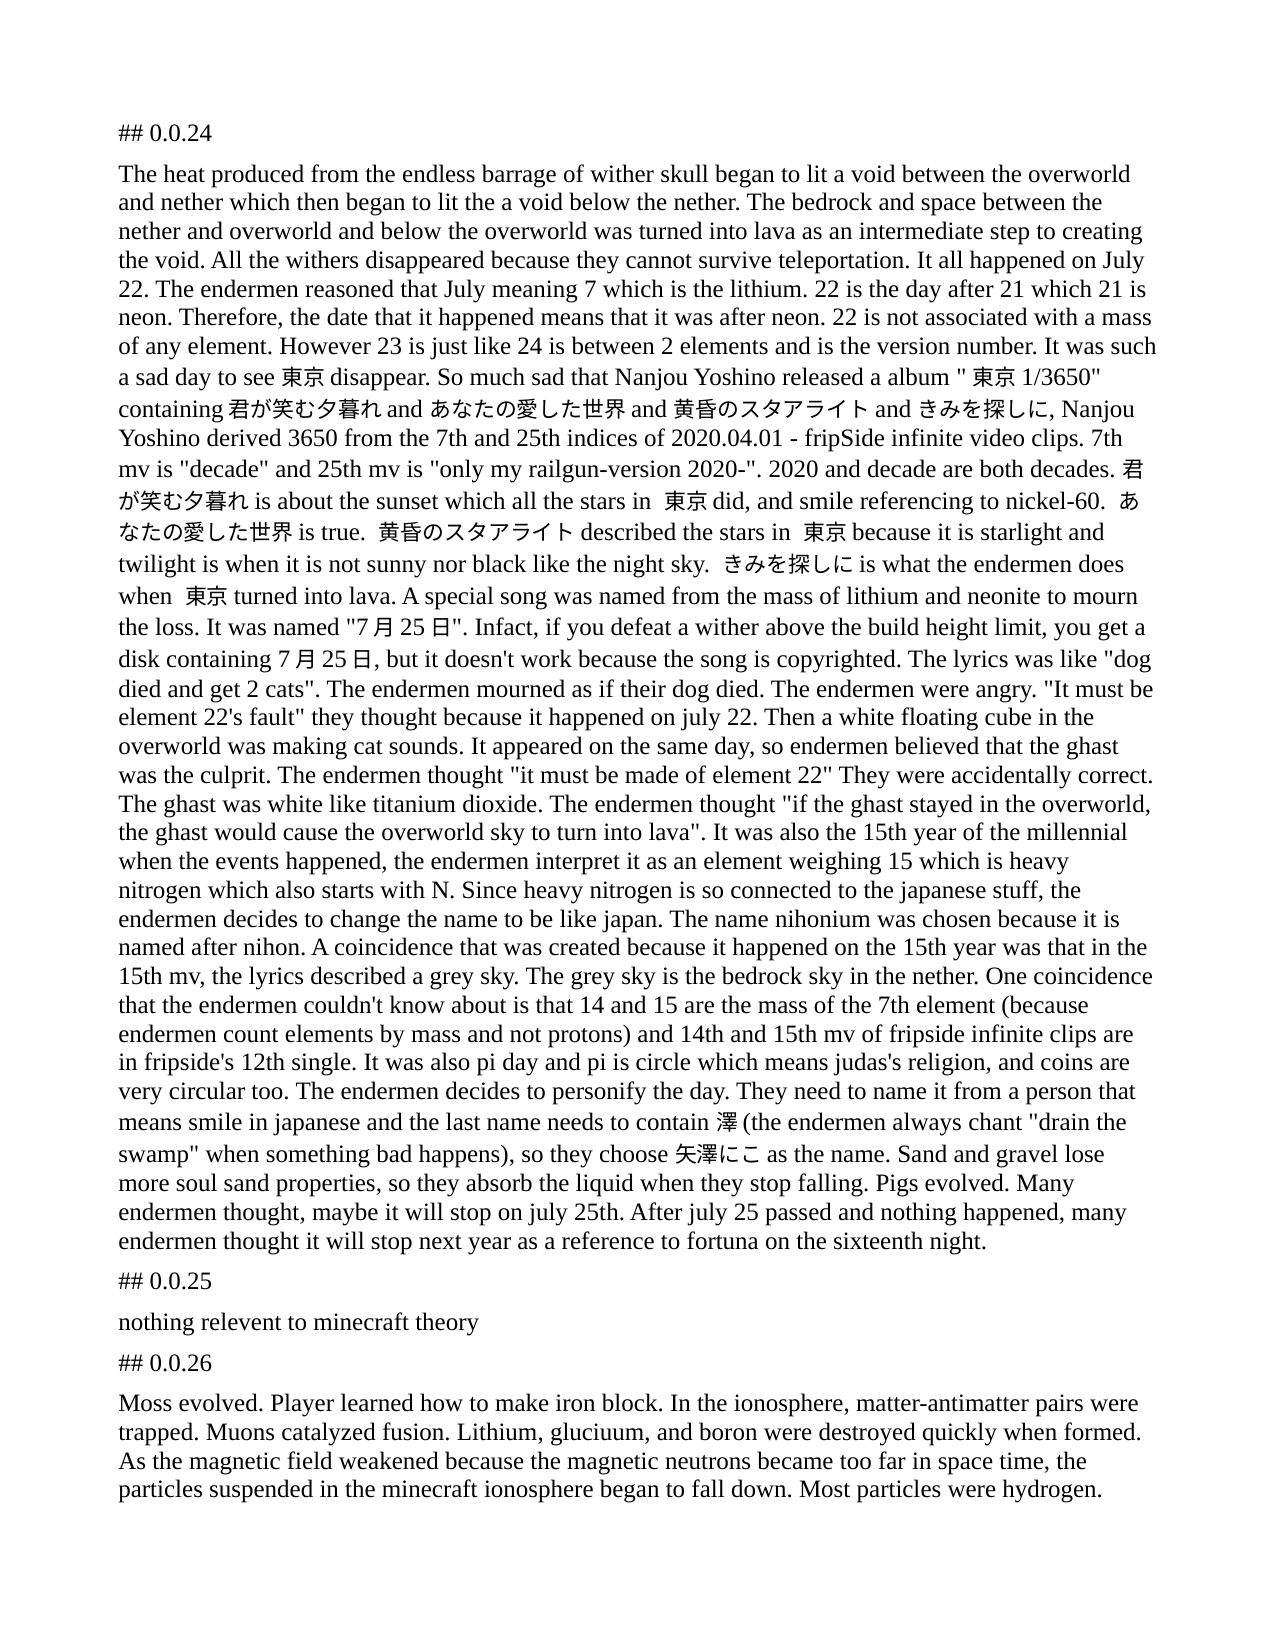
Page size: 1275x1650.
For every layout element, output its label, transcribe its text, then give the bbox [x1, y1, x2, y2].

text ## 0.0.25 [118, 1266, 1157, 1295]
text ## 0.0.26 [118, 1348, 1157, 1376]
text ## 0.0.24 [118, 118, 1157, 147]
text nothing relevent to minecraft theory [118, 1307, 1157, 1336]
text The heat produced from the endless barrage of wither skull began to lit a void between the overworld and nether which then began to lit the a void below the nether. The bedrock and space between the nether and overworld and below the overworld was turned into lava as an intermediate step to creating the void. All the withers disappeared because they cannot survive teleportation. It all happened on July 22. The endermen reasoned that July meaning 7 which is the lithium. 22 is the day after 21 which 21 is neon. Therefore, the date that it happened means that it was after neon. 22 is not associated with a mass of any element. However 23 is just like 24 is between 2 elements and is the version number. It was such a sad day to see 東京 disappear. So much sad that Nanjou Yoshino released a album " 東京 1/3650" containing君が笑む夕暮れ and あなたの愛した世界 and 黄昏のスタアライト and きみを探しに, Nanjou Yoshino derived 3650 from the 7th and 25th indices of 2020.04.01 - fripSide infinite video clips. 7th mv is "decade" and 25th mv is "only my railgun-version 2020-". 2020 and decade are both decades. 君が笑む夕暮れ is about the sunset which all the stars in 東京 did, and smile referencing to nickel-60. あなたの愛した世界 is true. 黄昏のスタアライト described the stars in 東京 because it is starlight and twilight is when it is not sunny nor black like the night sky. きみを探しに is what the endermen does when 東京 turned into lava. A special song was named from the mass of lithium and neonite to mourn the loss. It was named "7月25日". Infact, if you defeat a wither above the build height limit, you get a disk containing 7月25日, but it doesn't work because the song is copyrighted. The lyrics was like "dog died and get 2 cats". The endermen mourned as if their dog died. The endermen were angry. "It must be element 22's fault" they thought because it happened on july 22. Then a white floating cube in the overworld was making cat sounds. It appeared on the same day, so endermen believed that the ghast was the culprit. The endermen thought "it must be made of element 22" They were accidentally correct. The ghast was white like titanium dioxide. The endermen thought "if the ghast stayed in the overworld, the ghast would cause the overworld sky to turn into lava". It was also the 15th year of the millennial when the events happened, the endermen interpret it as an element weighing 15 which is heavy nitrogen which also starts with N. Since heavy nitrogen is so connected to the japanese stuff, the endermen decides to change the name to be like japan. The name nihonium was chosen because it is named after nihon. A coincidence that was created because it happened on the 15th year was that in the 15th mv, the lyrics described a grey sky. The grey sky is the bedrock sky in the nether. One coincidence that the endermen couldn't know about is that 14 and 15 are the mass of the 7th element (because endermen count elements by mass and not protons) and 14th and 15th mv of fripside infinite clips are in fripside's 12th single. It was also pi day and pi is circle which means judas's religion, and coins are very circular too. The endermen decides to personify the day. They need to name it from a person that means smile in japanese and the last name needs to contain 澤 (the endermen always chant "drain the swamp" when something bad happens), so they choose 矢澤にこ as the name. Sand and gravel lose more soul sand properties, so they absorb the liquid when they stop falling. Pigs evolved. Many endermen thought, maybe it will stop on july 25th. After july 25 passed and nothing happened, many endermen thought it will stop next year as a reference to fortuna on the sixteenth night. [118, 159, 1157, 1254]
text Moss evolved. Player learned how to make iron block. In the ionosphere, matter-antimatter pairs were trapped. Muons catalyzed fusion. Lithium, gluciuum, and boron were destroyed quickly when formed. As the magnetic field weakened because the magnetic neutrons became too far in space time, the particles suspended in the minecraft ionosphere began to fall down. Most particles were hydrogen. [118, 1388, 1157, 1503]
